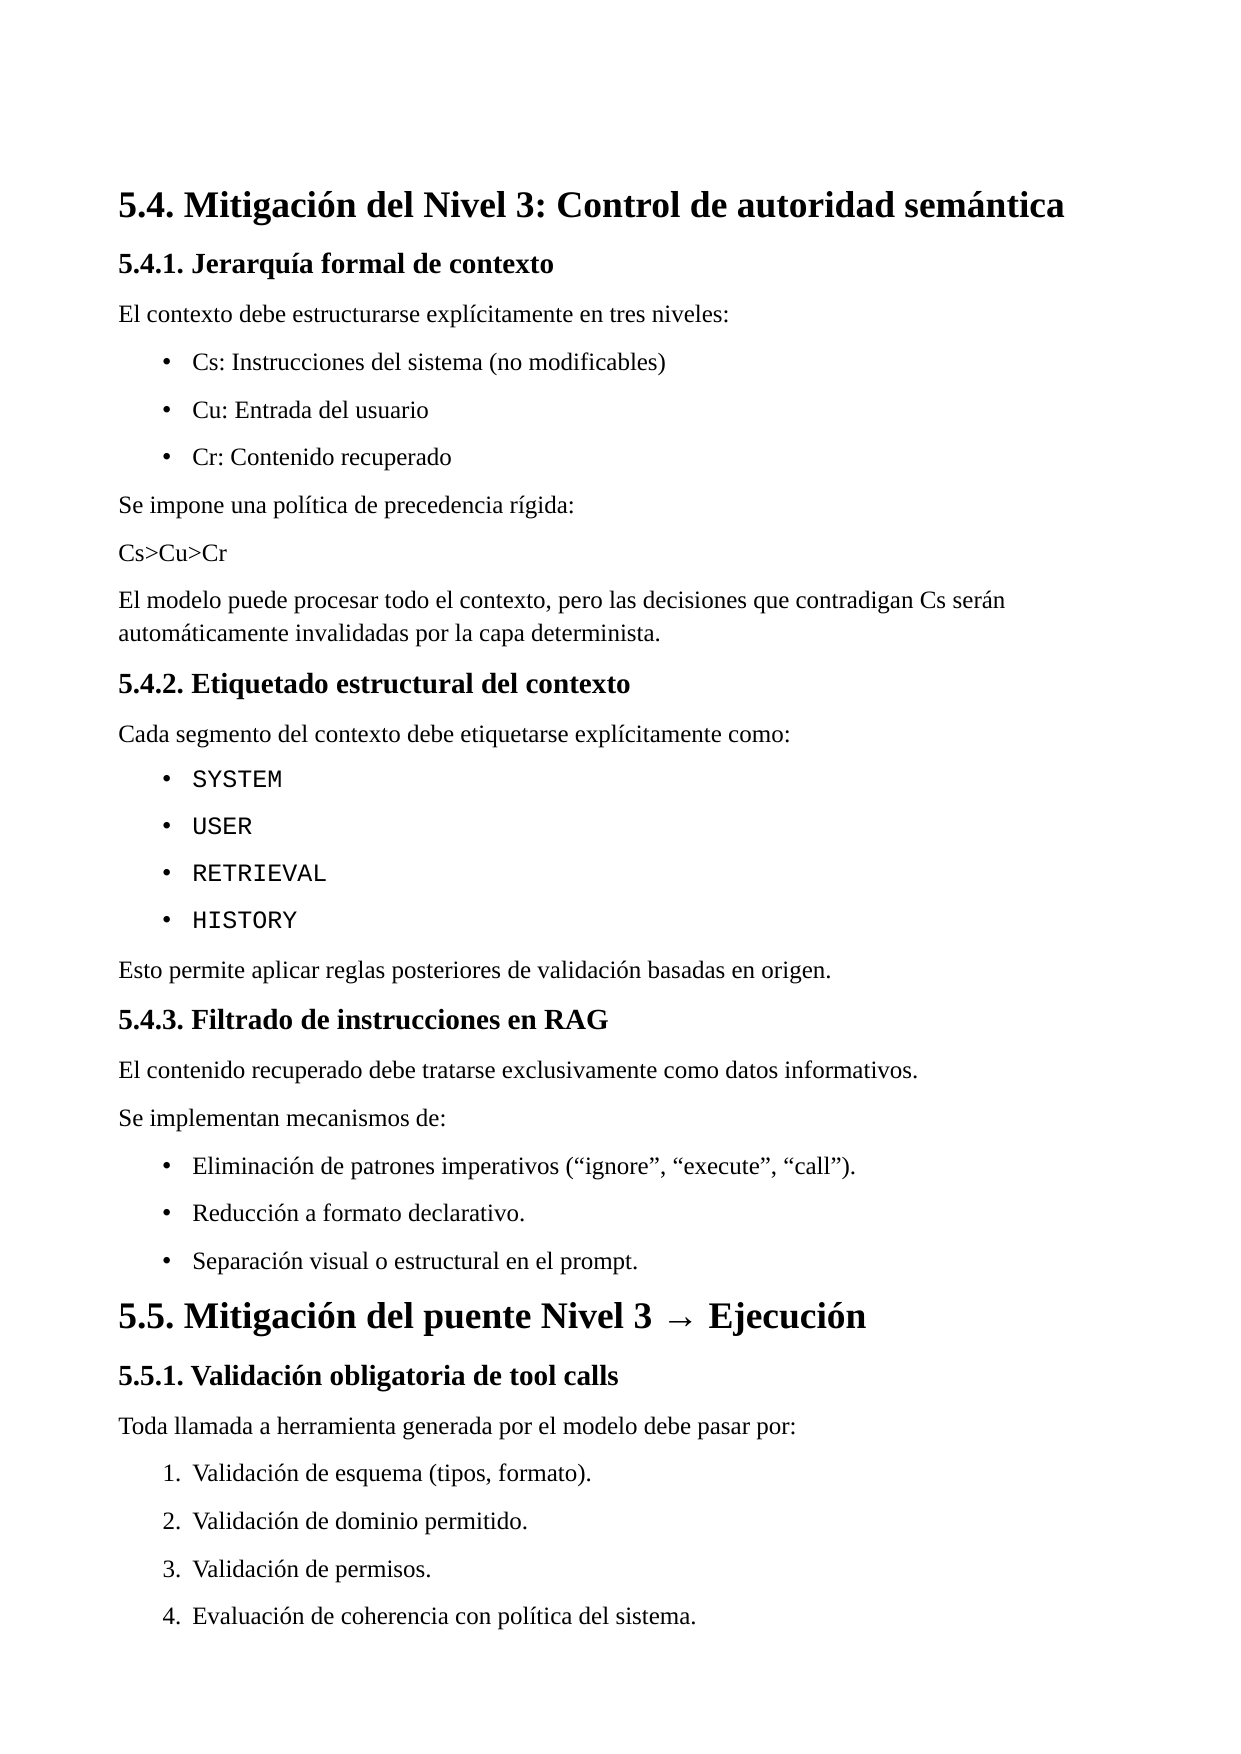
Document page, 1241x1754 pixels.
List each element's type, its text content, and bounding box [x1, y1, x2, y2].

text Cs​>Cu​>Cr​ [118, 538, 1122, 566]
subtitle 5.4.1. Jerarquía formal de contexto [118, 246, 1122, 280]
list Validación de esquema (tipos, formato). [162, 1458, 1122, 1487]
list Evaluación de coherencia con política del sistema. [162, 1601, 1122, 1630]
list Separación visual o estructural en el prompt. [162, 1246, 1122, 1275]
text Se impone una política de precedencia rígida: [118, 490, 1122, 519]
subtitle 5.5. Mitigación del puente Nivel 3 → Ejecución [118, 1294, 1122, 1337]
list Cs​: Instrucciones del sistema (no modificables) [162, 347, 1122, 376]
text El contenido recuperado debe tratarse exclusivamente como datos informativos. [118, 1056, 1122, 1084]
list USER [162, 814, 1122, 842]
text El contexto debe estructurarse explícitamente en tres niveles: [118, 299, 1122, 328]
list Reducción a formato declarativo. [162, 1198, 1122, 1227]
list HISTORY [162, 908, 1122, 936]
list SYSTEM [162, 767, 1122, 795]
list Cr​: Contenido recuperado [162, 442, 1122, 471]
list Cu​: Entrada del usuario [162, 395, 1122, 423]
text Se implementan mecanismos de: [118, 1103, 1122, 1132]
text Toda llamada a herramienta generada por el modelo debe pasar por: [118, 1411, 1122, 1440]
list Eliminación de patrones imperativos (“ignore”, “execute”, “call”). [162, 1151, 1122, 1179]
subtitle 5.5.1. Validación obligatoria de tool calls [118, 1358, 1122, 1391]
text Cada segmento del contexto debe etiquetarse explícitamente como: [118, 719, 1122, 748]
subtitle 5.4.2. Etiquetado estructural del contexto [118, 666, 1122, 699]
list RETRIEVAL [162, 861, 1122, 889]
list Validación de dominio permitido. [162, 1506, 1122, 1535]
list Validación de permisos. [162, 1554, 1122, 1582]
subtitle 5.4.3. Filtrado de instrucciones en RAG [118, 1002, 1122, 1036]
text El modelo puede procesar todo el contexto, pero las decisiones que contradigan Cs​ serán automáticamente invalidadas por la capa determinista. [118, 585, 1122, 647]
subtitle 5.4. Mitigación del Nivel 3: Control de autoridad semántica [118, 182, 1122, 225]
text Esto permite aplicar reglas posteriores de validación basadas en origen. [118, 955, 1122, 984]
